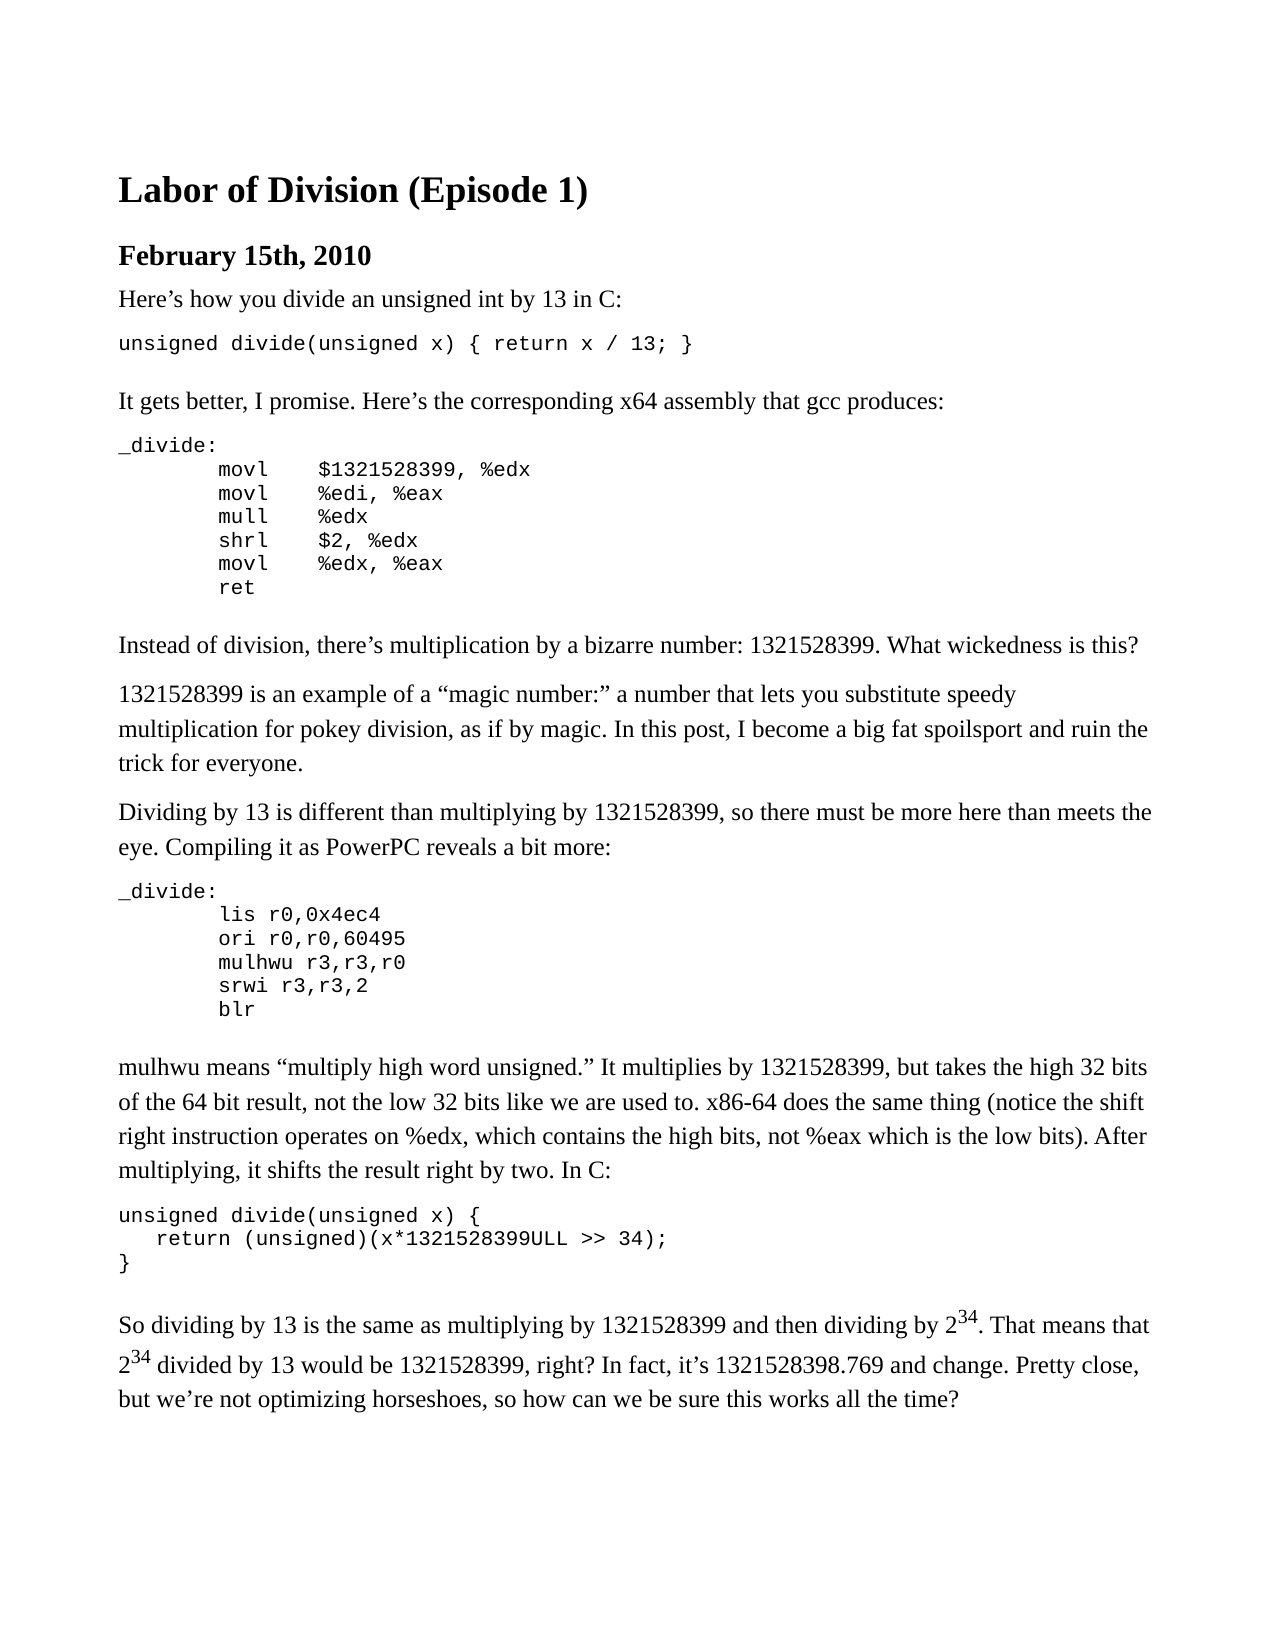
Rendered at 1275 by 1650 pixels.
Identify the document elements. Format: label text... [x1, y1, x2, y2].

text So dividing by 13 is the same as multiplying by 1321528399 and then dividing by 234. That means that 234 divided by 13 would be 1321528399, right? In fact, it’s 1321528398.769 and change. Pretty close, but we’re not optimizing horseshoes, so how can we be sure this works all the time? [118, 1305, 1157, 1413]
text 1321528399 is an example of a “magic number:” a number that lets you substitute speedy multiplication for pokey division, as if by magic. In this post, I become a big fat spoilsport and ruin the trick for everyone. [118, 679, 1157, 777]
text _divide: [118, 881, 1157, 904]
text mulhwu means “multiply high word unsigned.” It multiplies by 1321528399, but takes the high 32 bits of the 64 bit result, not the low 32 bits like we are used to. x86-64 does the same thing (notice the shift right instruction operates on %edx, which contains the high bits, not %eax which is the low bits). After multiplying, it shifts the result right by two. In C: [118, 1052, 1157, 1184]
text It gets better, I promise. Here’s the corresponding x64 assembly that gcc produces: [118, 386, 1157, 415]
text movl %edi, %eax [118, 482, 1157, 506]
subtitle February 15th, 2010 [118, 238, 1157, 271]
text return (unsigned)(x*1321528399ULL >> 34); [118, 1228, 1157, 1252]
text ret [118, 577, 1157, 601]
subtitle Labor of Division (Episode 1) [118, 168, 1157, 211]
text movl %edx, %eax [118, 553, 1157, 577]
text Dividing by 13 is different than multiplying by 1321528399, so there must be more here than meets the eye. Compiling it as PowerPC reveals a bit more: [118, 797, 1157, 861]
text mulhwu r3,r3,r0 [118, 952, 1157, 975]
text shrl $2, %edx [118, 530, 1157, 553]
text Here’s how you divide an unsigned int by 13 in C: [118, 284, 1157, 313]
text blr [118, 999, 1157, 1023]
text lis r0,0x4ec4 [118, 904, 1157, 928]
text } [118, 1252, 1157, 1276]
text Instead of division, there’s multiplication by a bizarre number: 1321528399. What wickedness is this? [118, 630, 1157, 659]
text srwi r3,r3,2 [118, 975, 1157, 999]
text unsigned divide(unsigned x) { return x / 13; } [118, 333, 1157, 357]
text ori r0,r0,60495 [118, 928, 1157, 952]
text _divide: [118, 435, 1157, 459]
text movl $1321528399, %edx [118, 459, 1157, 482]
text unsigned divide(unsigned x) { [118, 1205, 1157, 1228]
text mull %edx [118, 506, 1157, 530]
